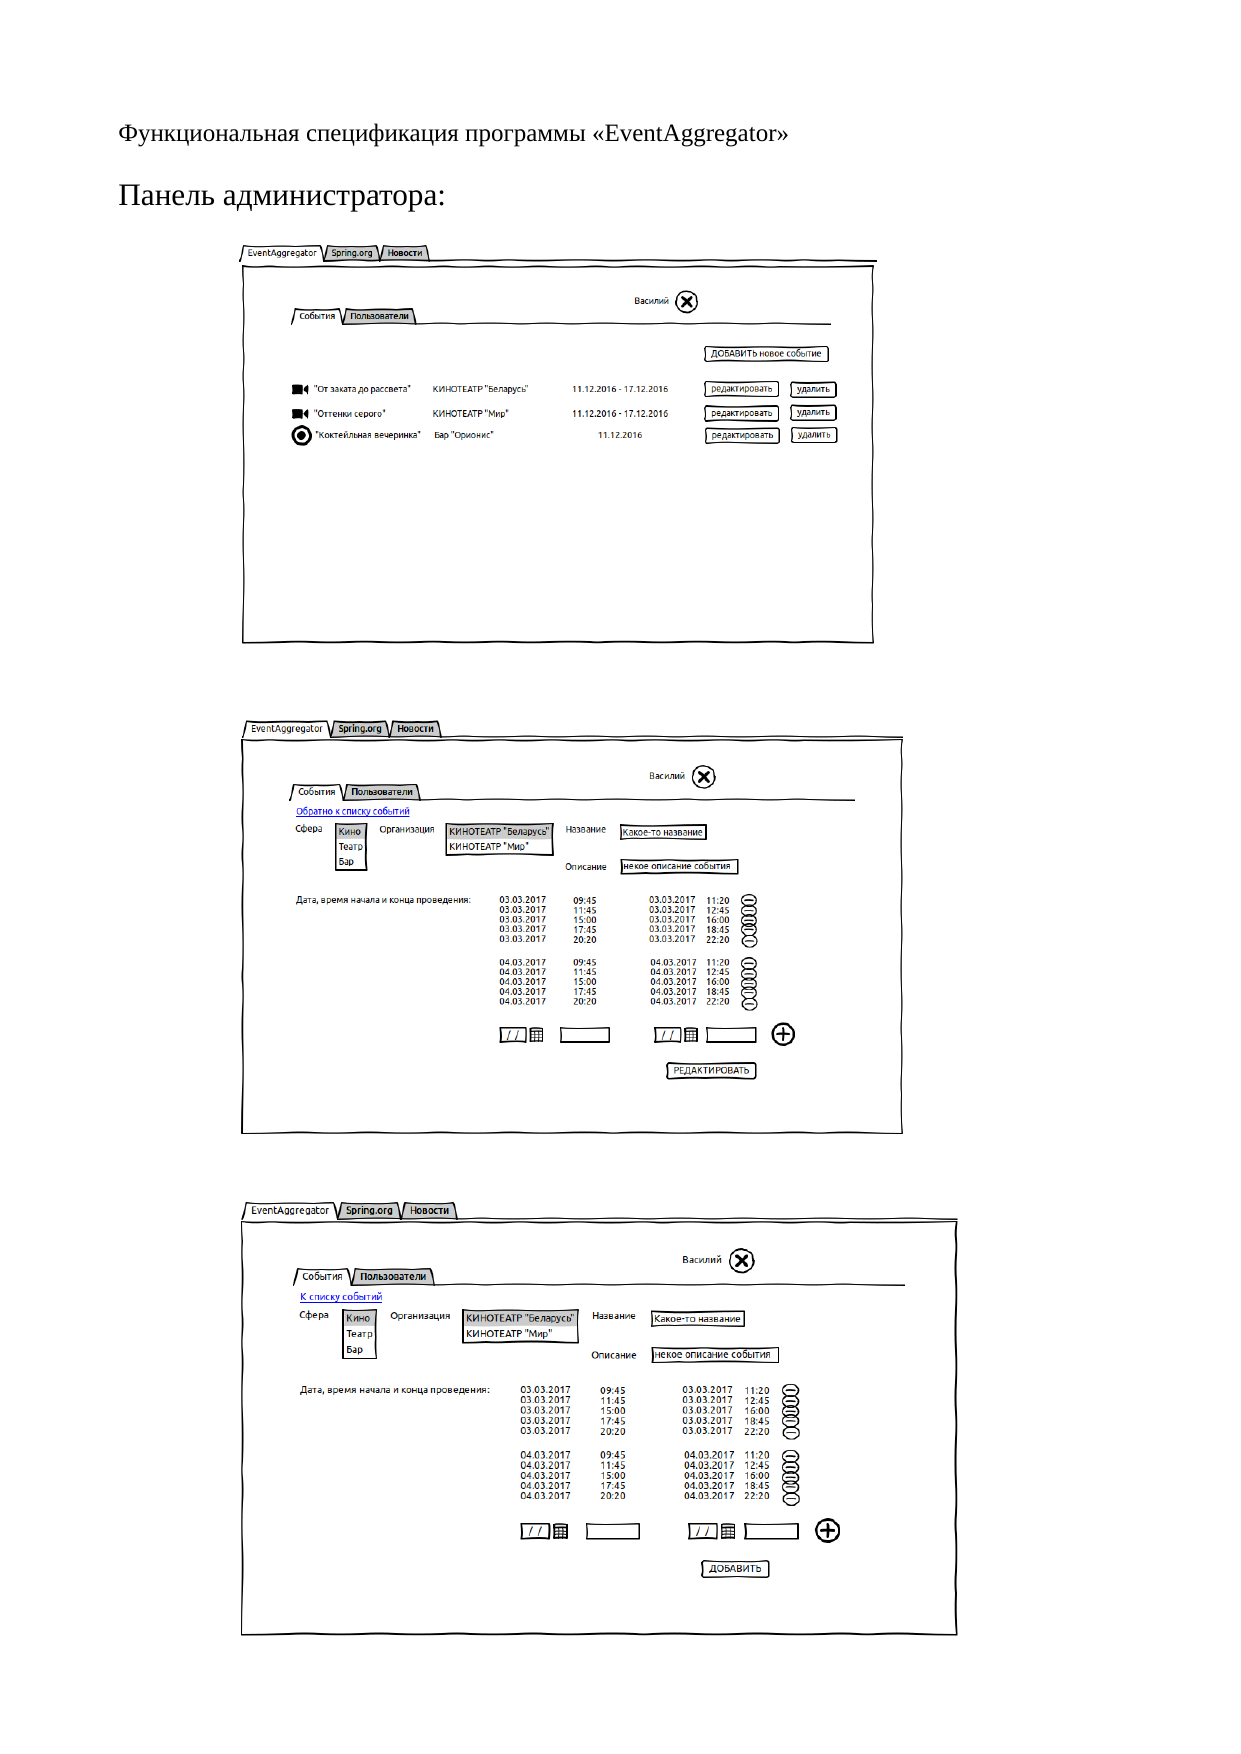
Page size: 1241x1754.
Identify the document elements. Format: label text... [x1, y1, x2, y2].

picture [250, 684, 947, 1163]
picture [235, 223, 894, 672]
picture [211, 1165, 990, 1666]
text Панель администратора: [118, 176, 1122, 212]
